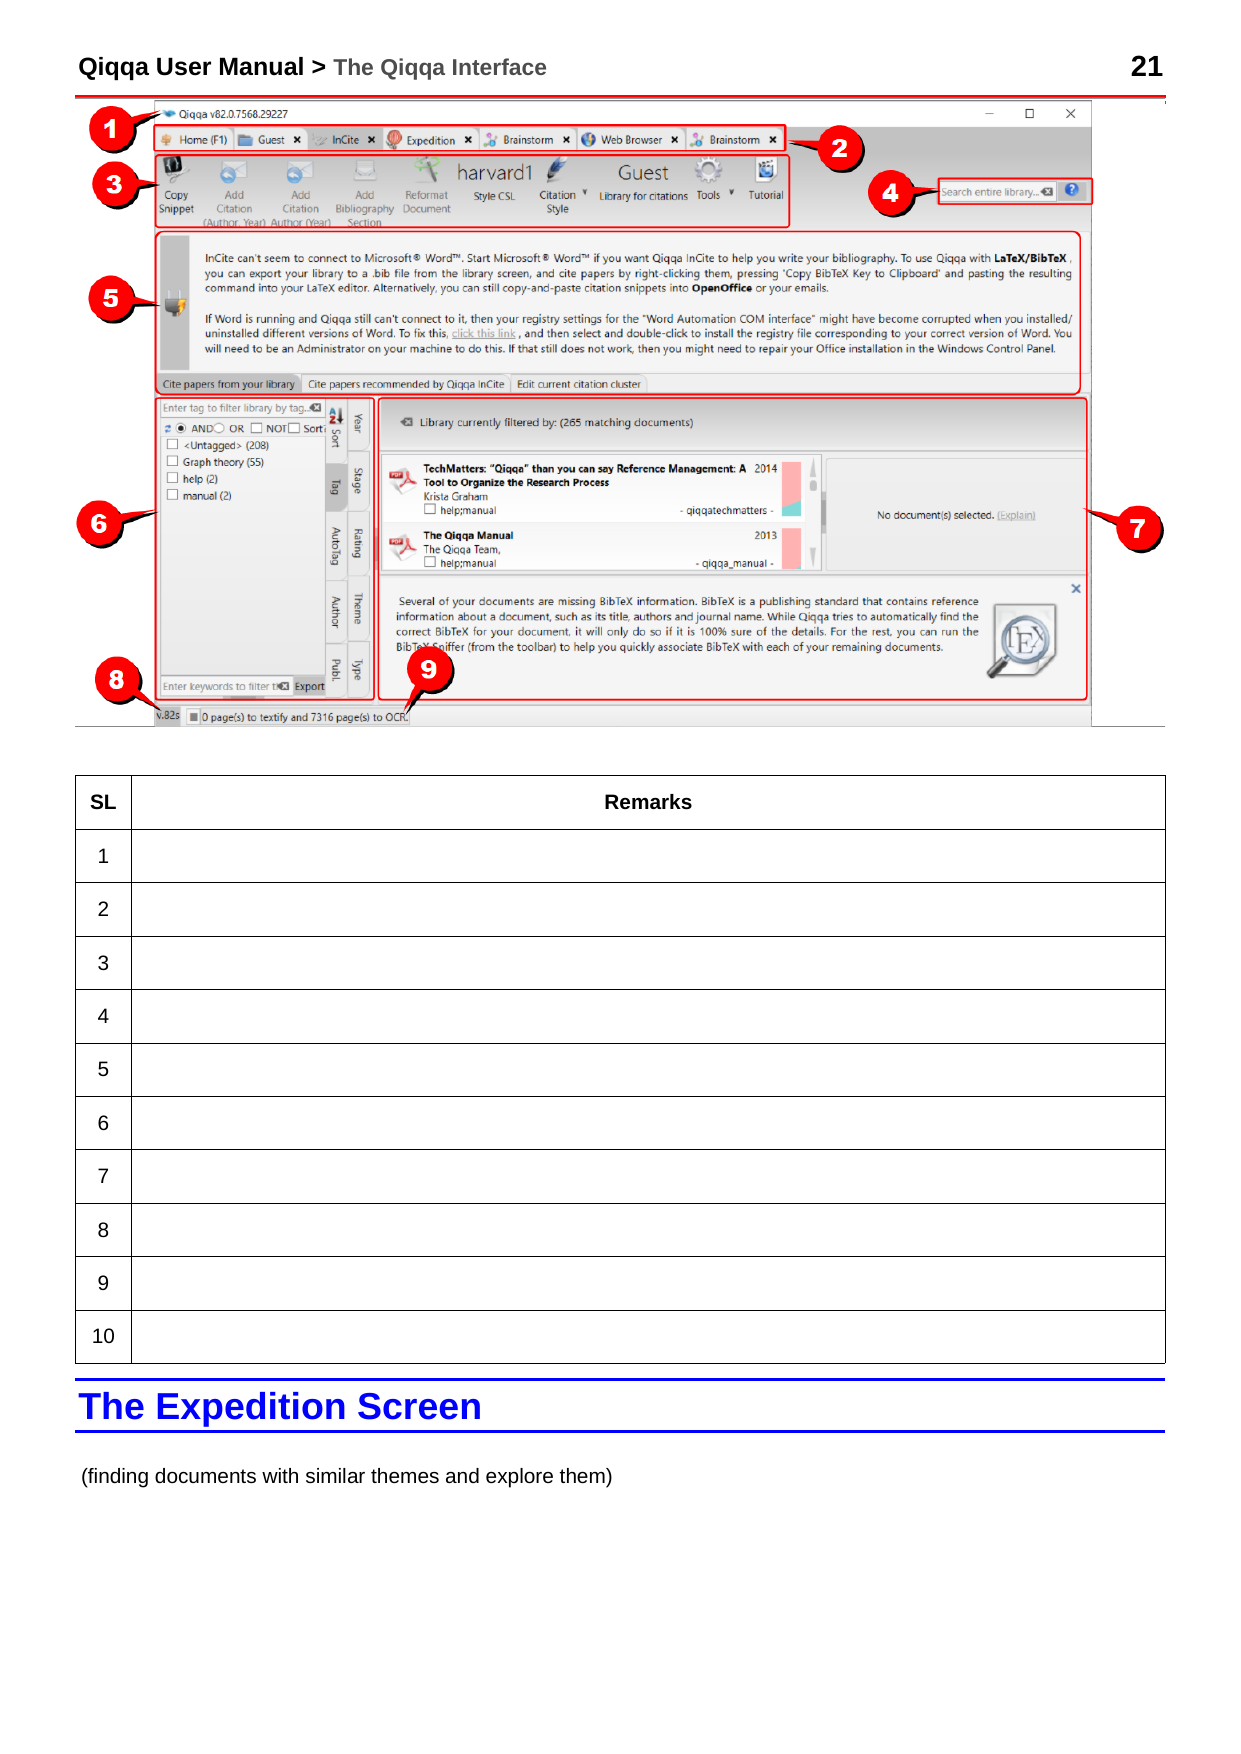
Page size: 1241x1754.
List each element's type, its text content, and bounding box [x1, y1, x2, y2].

table_cell [132, 1044, 1165, 1096]
table_cell 7 [76, 1150, 131, 1203]
table_cell 4 [76, 990, 131, 1042]
table_cell 8 [76, 1204, 131, 1256]
table_header SL [76, 776, 131, 829]
table_header Remarks [132, 776, 1165, 829]
table_cell [132, 1097, 1165, 1149]
table_cell [132, 990, 1165, 1042]
table_cell [132, 1257, 1165, 1309]
table_cell [132, 937, 1165, 989]
table_cell [132, 883, 1165, 936]
table_cell 10 [76, 1311, 131, 1363]
table_cell 2 [76, 883, 131, 936]
table_cell 5 [76, 1044, 131, 1096]
table_cell [132, 830, 1165, 882]
table_cell [132, 1150, 1165, 1203]
table_cell 1 [76, 830, 131, 882]
table_cell 9 [76, 1257, 131, 1309]
table_cell 3 [76, 937, 131, 989]
text (finding documents with similar themes and explore them) [75, 1463, 1165, 1487]
table_cell 6 [76, 1097, 131, 1149]
subtitle The Expedition Screen [75, 1381, 1165, 1430]
table_cell [132, 1204, 1165, 1256]
table_cell [132, 1311, 1165, 1363]
picture [75, 97, 1166, 727]
